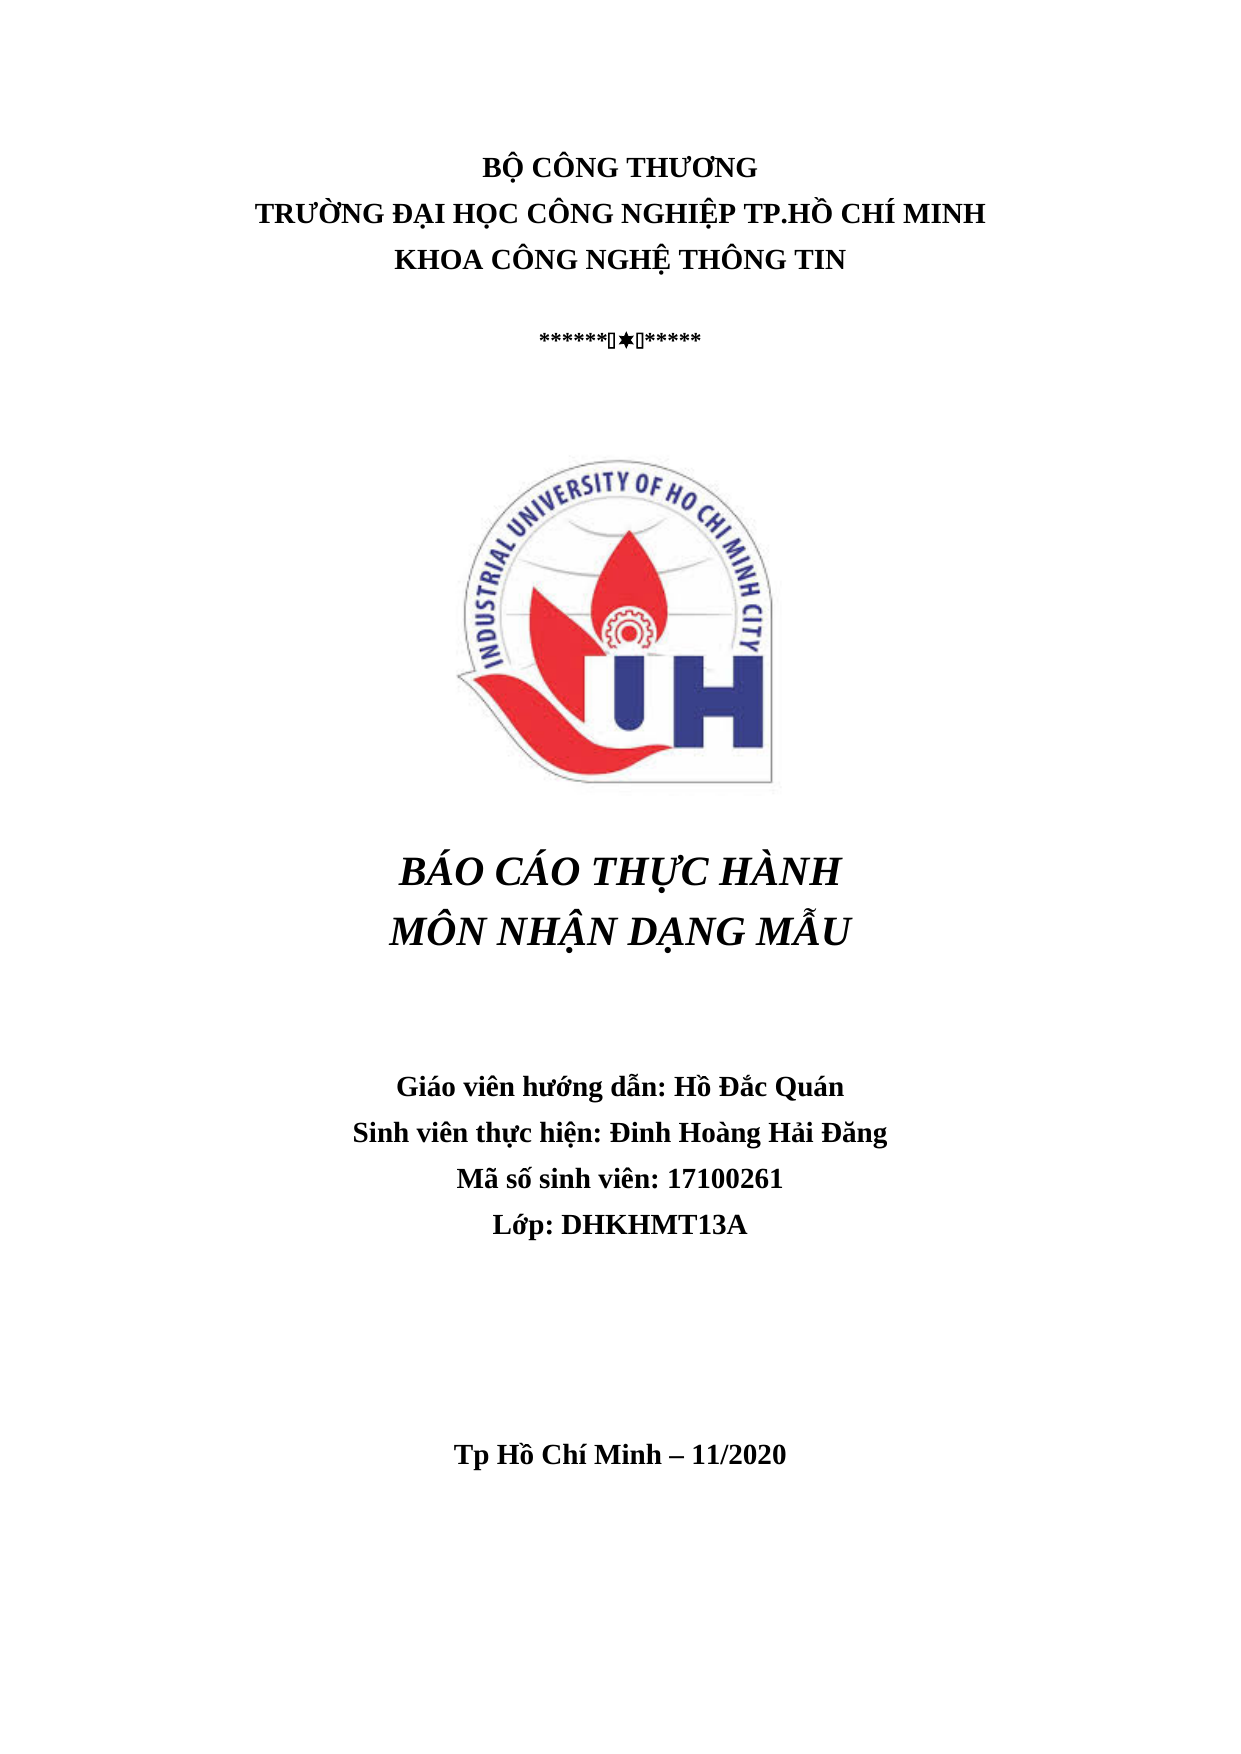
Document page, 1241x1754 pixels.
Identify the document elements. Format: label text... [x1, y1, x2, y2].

text Giáo viên hướng dẫn: Hồ Đắc Quán [150, 1069, 1090, 1102]
picture [444, 443, 796, 796]
text MÔN NHẬN DẠNG MẪU [150, 907, 1090, 955]
text Sinh viên thực hiện: Đinh Hoàng Hải Đăng [150, 1115, 1090, 1148]
text *********** [150, 327, 1090, 353]
text TRƯỜNG ĐẠI HỌC CÔNG NGHIỆP TP.HỒ CHÍ MINH [150, 196, 1090, 229]
text BỘ CÔNG THƯƠNG [150, 150, 1090, 183]
text Mã số sinh viên: 17100261 [150, 1161, 1090, 1194]
text Tp Hồ Chí Minh – 11/2020 [150, 1437, 1090, 1471]
text BÁO CÁO THỰC HÀNH [150, 846, 1090, 894]
text KHOA CÔNG NGHỆ THÔNG TIN [150, 242, 1090, 276]
text Lớp: DHKHMT13A [150, 1207, 1090, 1241]
